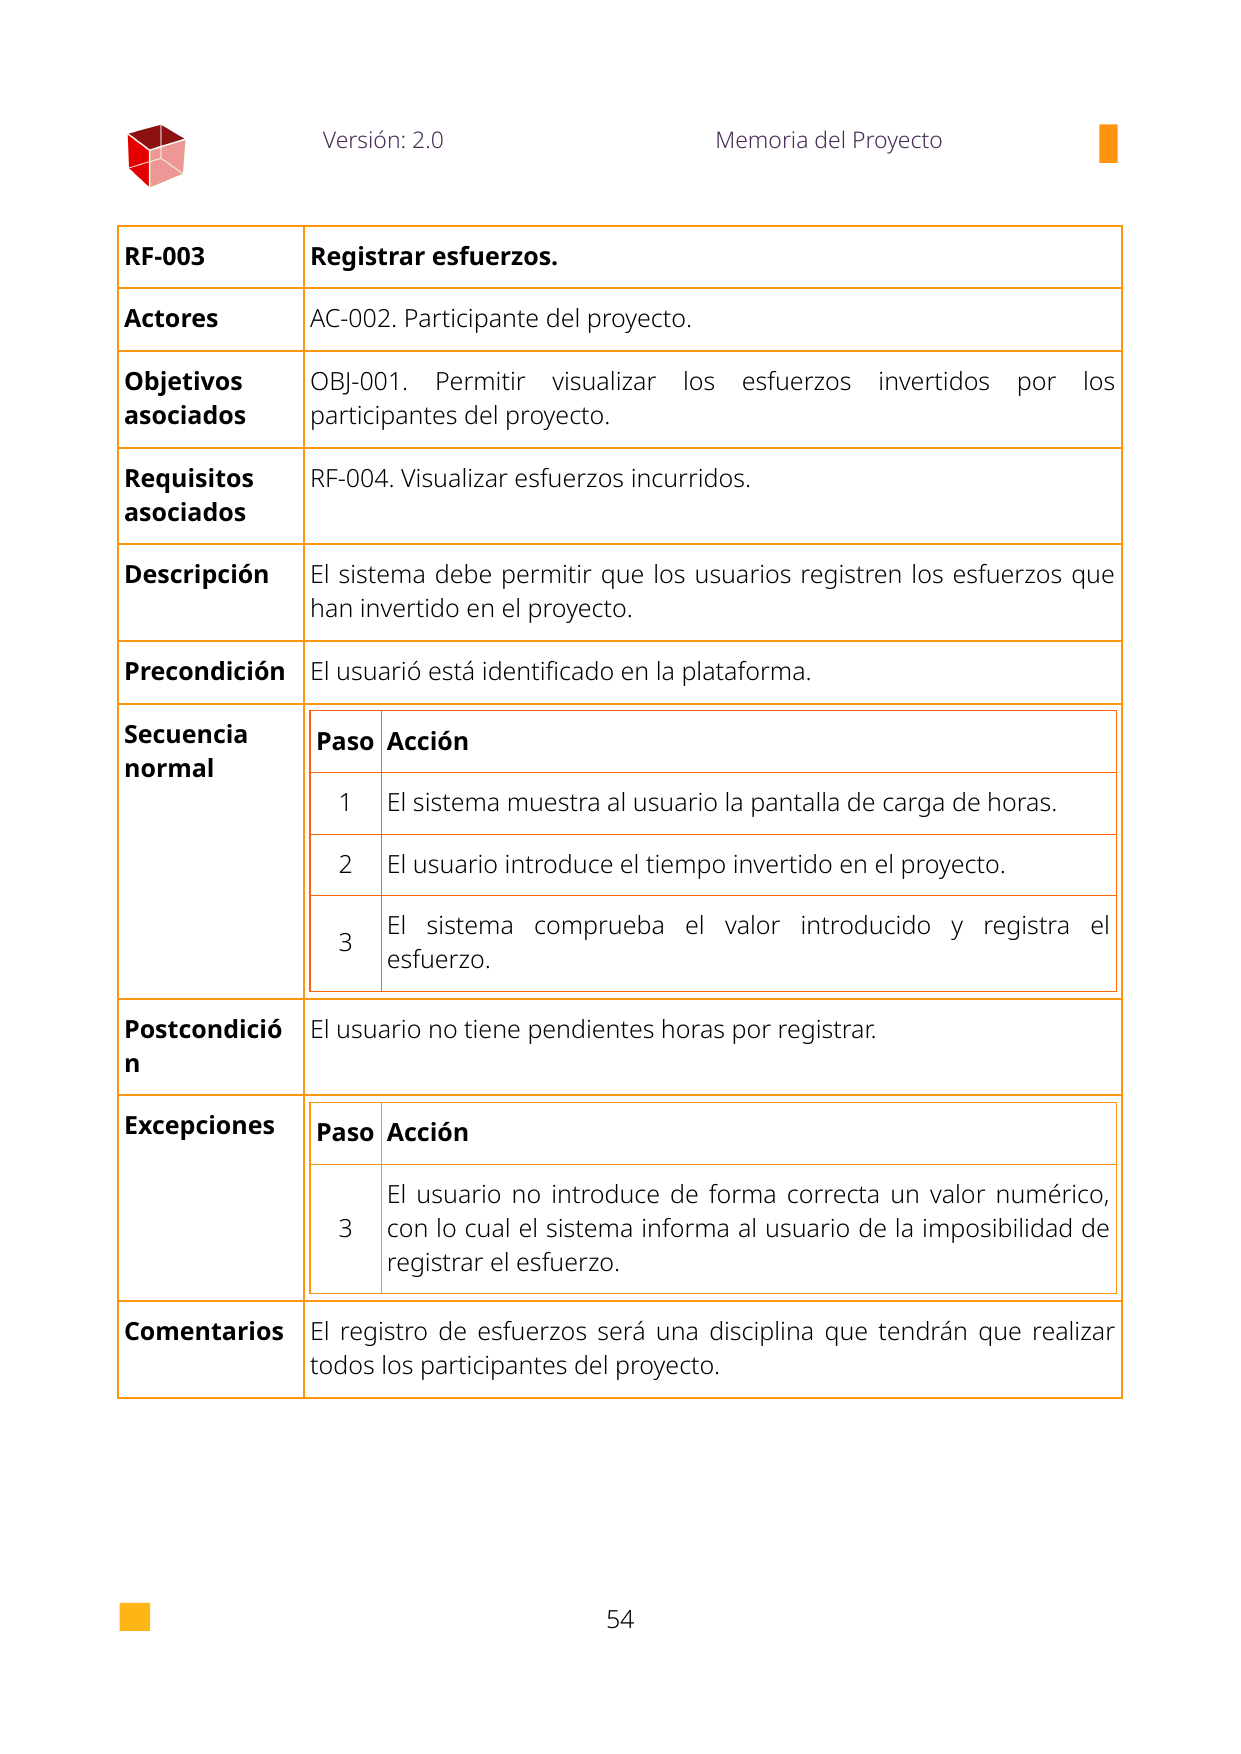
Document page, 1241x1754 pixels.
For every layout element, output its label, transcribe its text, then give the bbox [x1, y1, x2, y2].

table_cell [305, 1096, 1121, 1300]
table_header RF-003 [119, 227, 303, 287]
table_cell 3 [311, 896, 381, 991]
table_cell [305, 705, 1121, 997]
table_cell Actores [119, 289, 303, 350]
table_cell El usuario introduce el tiempo invertido en el proyecto. [382, 835, 1116, 895]
table_cell AC-002. Participante del proyecto. [305, 289, 1121, 350]
table_header Paso [311, 1103, 381, 1163]
table_cell El registro de esfuerzos será una disciplina que tendrán que realizar todos los participantes del proyecto. [305, 1302, 1121, 1397]
table_header Registrar esfuerzos. [305, 227, 1121, 287]
table_cell El usuario no tiene pendientes horas por registrar. [305, 1000, 1121, 1094]
table_cell El usuario no introduce de forma correcta un valor numérico, con lo cual el sistema informa al usuario de la imposibilidad de registrar el esfuerzo. [382, 1165, 1116, 1293]
table_cell El sistema debe permitir que los usuarios registren los esfuerzos que han invertido en el proyecto. [305, 545, 1121, 640]
table_cell Comentarios [119, 1302, 303, 1397]
table_header Acción [382, 711, 1116, 772]
table_cell Secuencia normal [119, 705, 303, 997]
table_cell El sistema comprueba el valor introducido y registra el esfuerzo. [382, 896, 1116, 991]
table_cell Objetivos asociados [119, 352, 303, 447]
table_cell Requisitos asociados [119, 449, 303, 543]
table_header Paso [311, 711, 381, 772]
table_cell 3 [311, 1165, 381, 1293]
table_cell El sistema muestra al usuario la pantalla de carga de horas. [382, 773, 1116, 833]
picture [123, 123, 189, 189]
table_cell Precondición [119, 642, 303, 702]
table_header Acción [382, 1103, 1116, 1163]
table_cell Postcondición [119, 1000, 303, 1094]
table_cell Descripción [119, 545, 303, 640]
table_cell Excepciones [119, 1096, 303, 1300]
table_cell RF-004. Visualizar esfuerzos incurridos. [305, 449, 1121, 543]
table_cell OBJ-001. Permitir visualizar los esfuerzos invertidos por los participantes del proyecto. [305, 352, 1121, 447]
table_cell 1 [311, 773, 381, 833]
table_cell El usuarió está identificado en la plataforma. [305, 642, 1121, 702]
table_cell 2 [311, 835, 381, 895]
